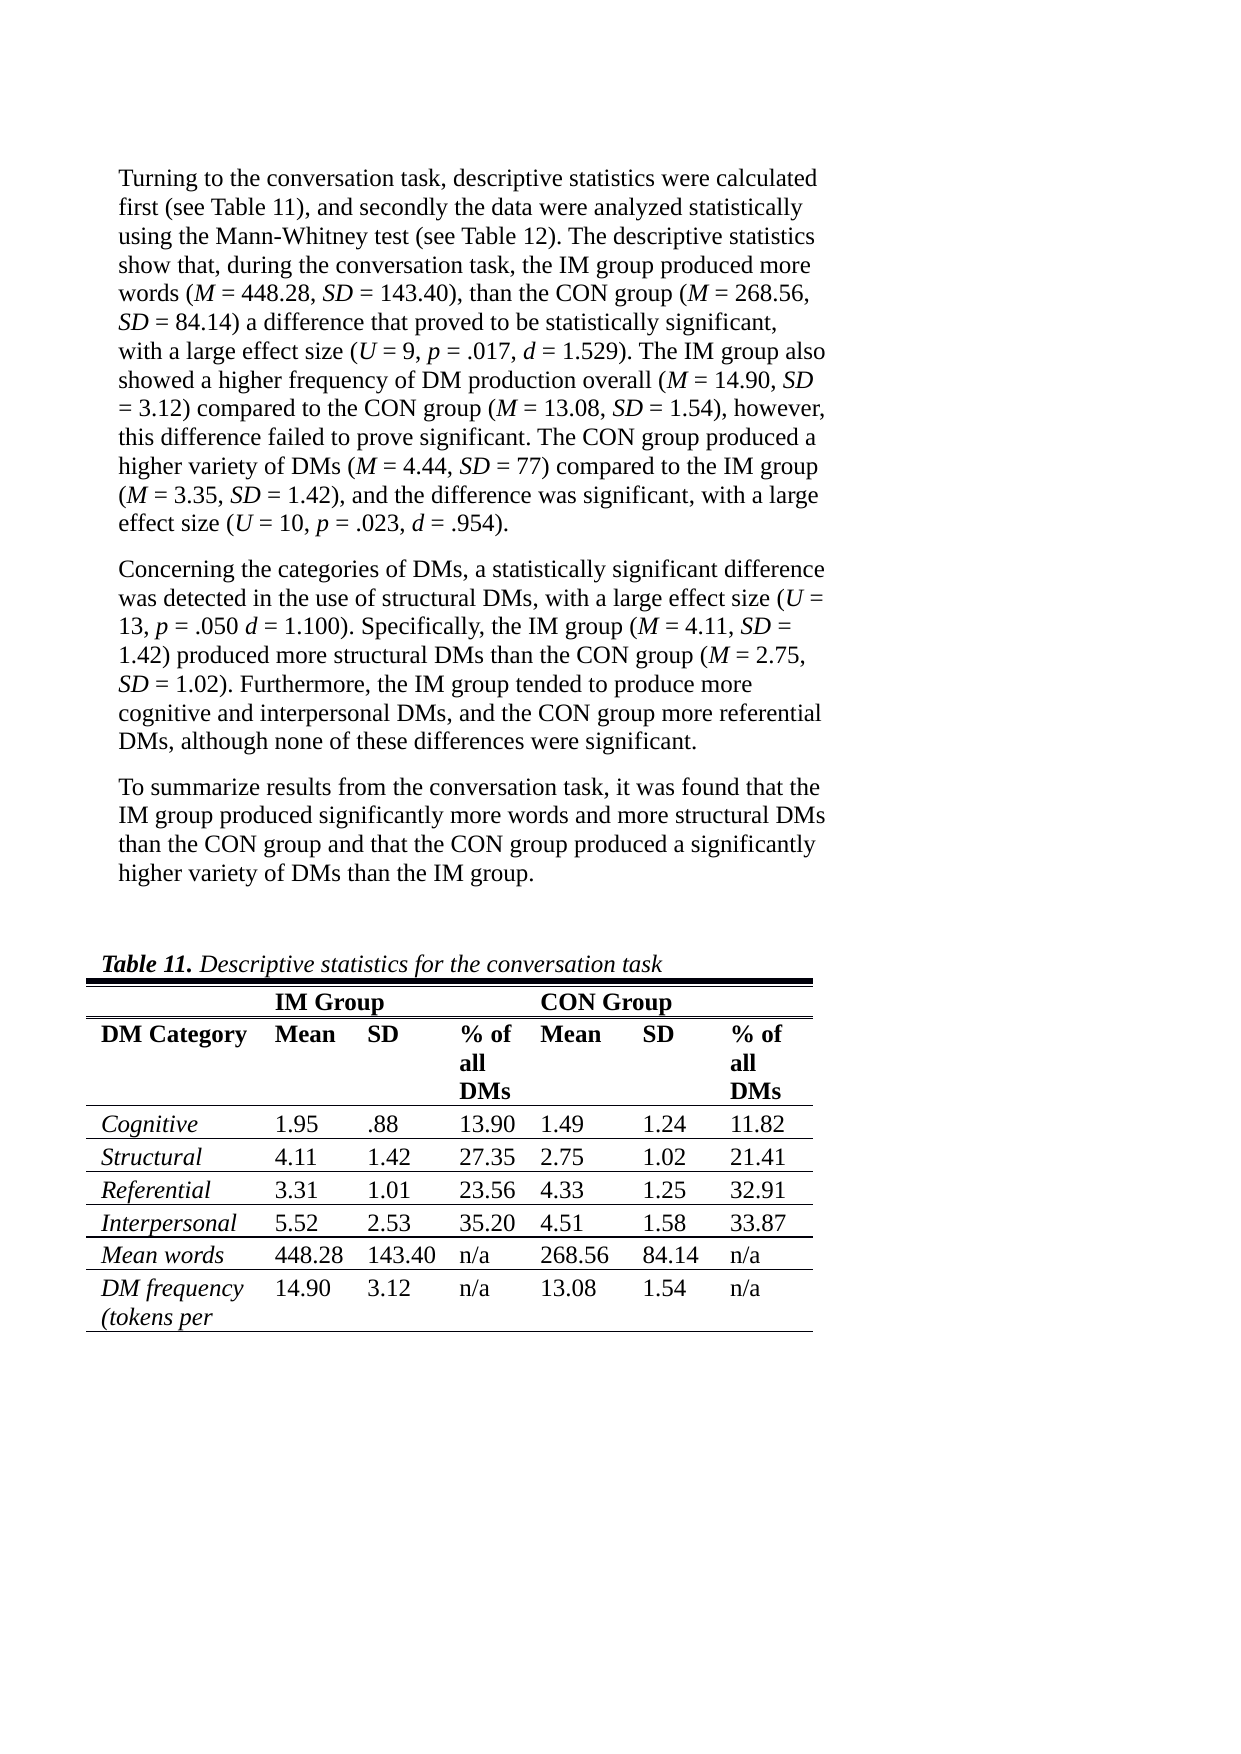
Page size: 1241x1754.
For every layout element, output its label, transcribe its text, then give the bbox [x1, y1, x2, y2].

table_header Table 11. Descriptive statistics for the conversation task [86, 949, 813, 978]
table_cell % of all DMs [720, 1019, 813, 1105]
table_cell 1.02 [632, 1139, 719, 1171]
table_cell 27.35 [449, 1139, 530, 1171]
table_cell Interpersonal [86, 1205, 264, 1236]
table_cell DM frequency (tokens per [86, 1270, 264, 1331]
table_cell 11.82 [720, 1106, 813, 1138]
table_cell 1.25 [632, 1172, 719, 1204]
text Concerning the categories of DMs, a statistically significant difference was detected in the use of structural DMs, with a large effect size (U = 13, p = .050 d = 1.100). Specifically, the IM group (M = 4.11, SD = 1.42) produced more structural DMs than the CON group (M = 2.75, SD = 1.02). Furthermore, the IM group tended to produce more cognitive and interpersonal DMs, and the CON group more referential DMs, although none of these differences were significant. [118, 554, 827, 755]
table_cell n/a [720, 1270, 813, 1331]
table_cell Mean [530, 1019, 632, 1105]
table_cell Referential [86, 1172, 264, 1204]
table_cell 21.41 [720, 1139, 813, 1171]
table_cell DM Category [86, 1019, 264, 1105]
table_cell n/a [449, 1238, 530, 1269]
table_cell SD [632, 1019, 719, 1105]
table_cell 35.20 [449, 1205, 530, 1236]
table_cell 33.87 [720, 1205, 813, 1236]
table_cell 3.12 [357, 1270, 449, 1331]
table_cell 448.28 [264, 1238, 357, 1269]
table_cell .88 [357, 1106, 449, 1138]
table_cell 1.42 [357, 1139, 449, 1171]
table_cell IM Group [264, 987, 530, 1016]
table_cell n/a [720, 1238, 813, 1269]
table_cell % of all DMs [449, 1019, 530, 1105]
table_cell SD [357, 1019, 449, 1105]
table_cell CON Group [530, 987, 813, 1016]
table_cell 1.01 [357, 1172, 449, 1204]
table_cell 1.58 [632, 1205, 719, 1236]
table_cell 1.24 [632, 1106, 719, 1138]
table_cell 1.95 [264, 1106, 357, 1138]
table_cell 23.56 [449, 1172, 530, 1204]
table_cell 4.33 [530, 1172, 632, 1204]
table_cell 32.91 [720, 1172, 813, 1204]
table_cell 13.90 [449, 1106, 530, 1138]
table_cell 1.54 [632, 1270, 719, 1331]
table_cell 13.08 [530, 1270, 632, 1331]
table_cell 143.40 [357, 1238, 449, 1269]
table_cell 5.52 [264, 1205, 357, 1236]
text Turning to the conversation task, descriptive statistics were calculated first (see Table 11), and secondly the data were analyzed statistically using the Mann-Whitney test (see Table 12). The descriptive statistics show that, during the conversation task, the IM group produced more words (M = 448.28, SD = 143.40), than the CON group (M = 268.56, SD = 84.14) a difference that proved to be statistically significant, with a large effect size (U = 9, p = .017, d = 1.529). The IM group also showed a higher frequency of DM production overall (M = 14.90, SD = 3.12) compared to the CON group (M = 13.08, SD = 1.54), however, this difference failed to prove significant. The CON group produced a higher variety of DMs (M = 4.44, SD = 77) compared to the IM group (M = 3.35, SD = 1.42), and the difference was significant, with a large effect size (U = 10, p = .023, d = .954). [118, 163, 827, 537]
table_cell 3.31 [264, 1172, 357, 1204]
table_cell n/a [449, 1270, 530, 1331]
table_cell 268.56 [530, 1238, 632, 1269]
table_cell 4.51 [530, 1205, 632, 1236]
table_cell Cognitive [86, 1106, 264, 1138]
table_cell 4.11 [264, 1139, 357, 1171]
table_cell 2.75 [530, 1139, 632, 1171]
table_cell Mean [264, 1019, 357, 1105]
table_cell 2.53 [357, 1205, 449, 1236]
table_cell Structural [86, 1139, 264, 1171]
table_cell 14.90 [264, 1270, 357, 1331]
text To summarize results from the conversation task, it was found that the IM group produced significantly more words and more structural DMs than the CON group and that the CON group produced a significantly higher variety of DMs than the IM group. [118, 772, 827, 887]
table_cell Mean words [86, 1238, 264, 1269]
table_cell 84.14 [632, 1238, 719, 1269]
table_cell 1.49 [530, 1106, 632, 1138]
table_cell [86, 987, 264, 1016]
